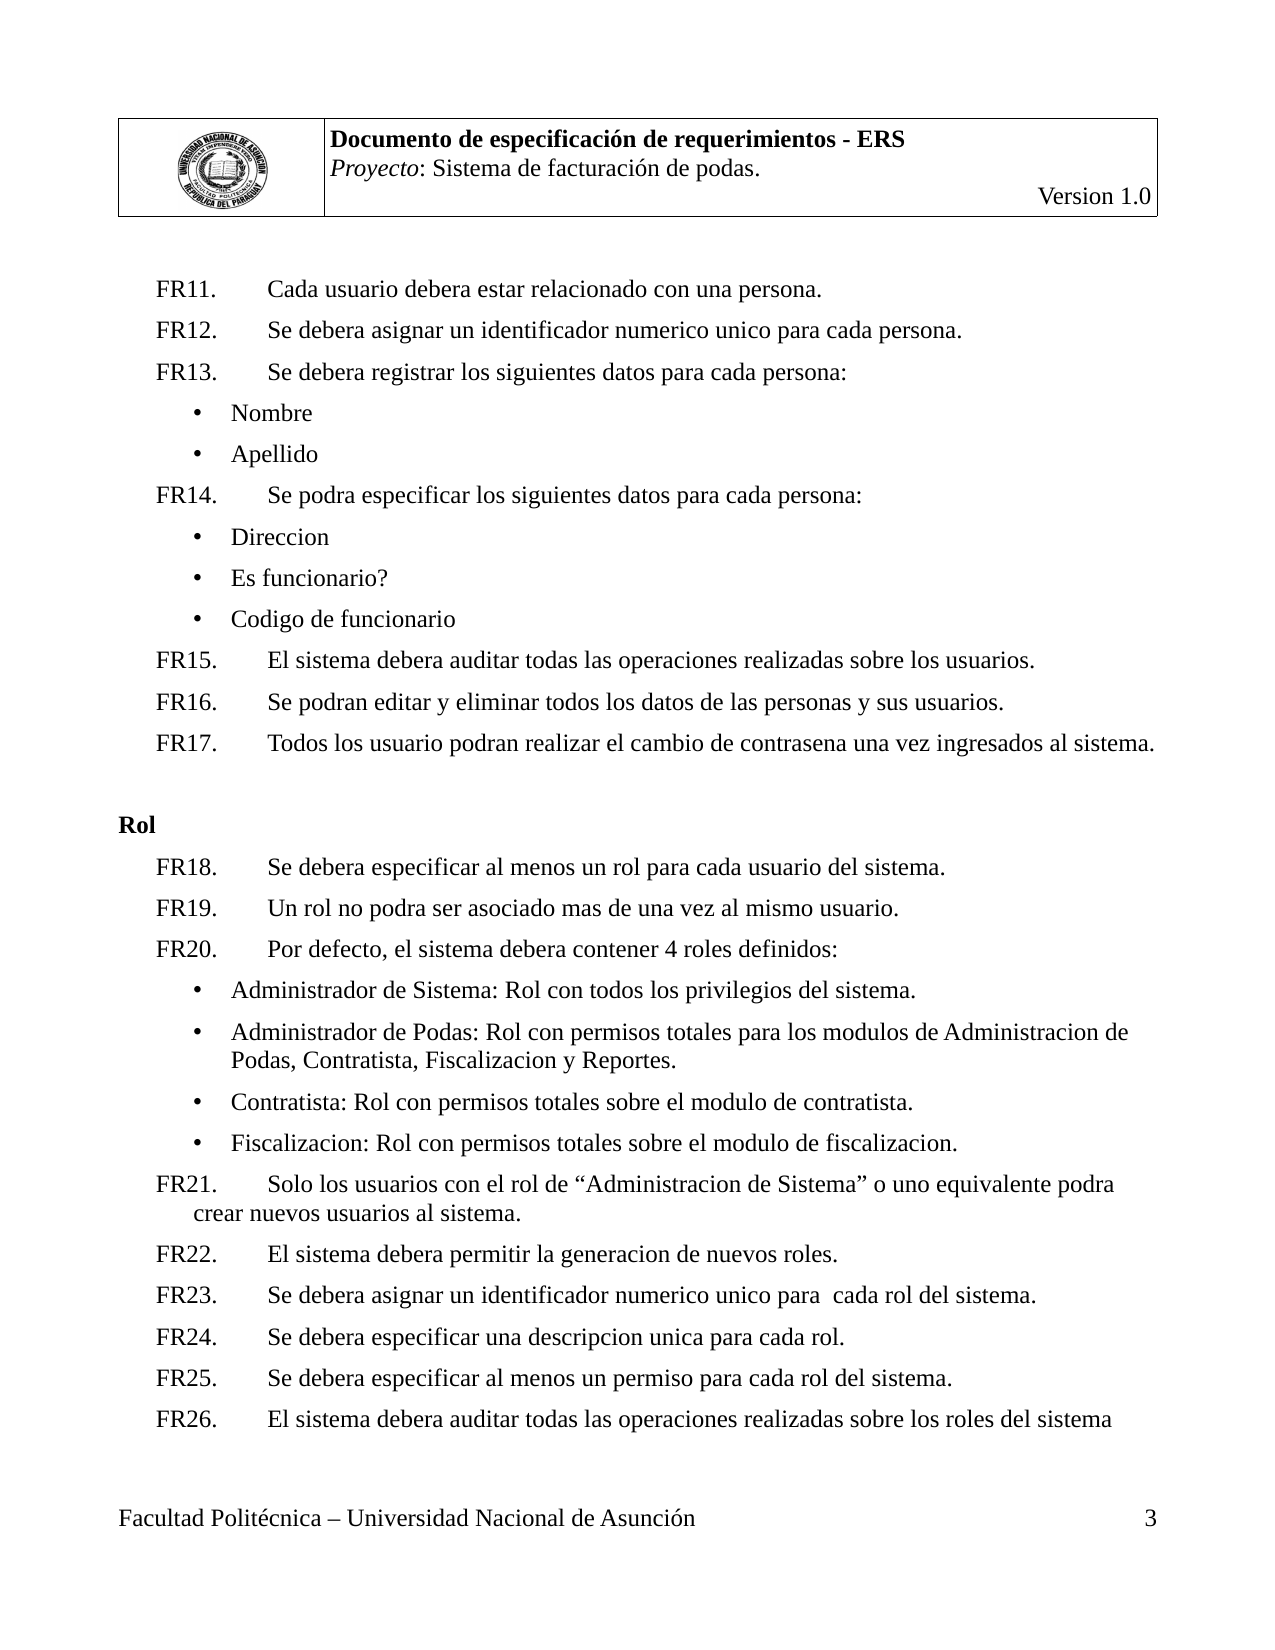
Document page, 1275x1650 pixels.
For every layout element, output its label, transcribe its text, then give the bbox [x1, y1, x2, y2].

list Todos los usuario podran realizar el cambio de contrasena una vez ingresados al sistema. [156, 728, 1157, 757]
list Cada usuario debera estar relacionado con una persona. [156, 274, 1157, 303]
list El sistema debera auditar todas las operaciones realizadas sobre los usuarios. [156, 646, 1157, 674]
list Fiscalizacion: Rol con permisos totales sobre el modulo de fiscalizacion. [193, 1128, 1157, 1157]
list Nombre [193, 398, 1157, 427]
list Se debera especificar una descripcion unica para cada rol. [156, 1322, 1157, 1351]
list Administrador de Sistema: Rol con todos los privilegios del sistema. [193, 976, 1157, 1004]
list Es funcionario? [193, 563, 1157, 592]
list Se debera especificar al menos un permiso para cada rol del sistema. [156, 1363, 1157, 1392]
list El sistema debera permitir la generacion de nuevos roles. [156, 1239, 1157, 1268]
list El sistema debera auditar todas las operaciones realizadas sobre los roles del sistema [156, 1404, 1157, 1433]
text Rol [118, 811, 1157, 839]
list Apellido [193, 439, 1157, 468]
picture [177, 130, 271, 213]
list Se debera registrar los siguientes datos para cada persona: [156, 357, 1157, 386]
list Codigo de funcionario [193, 604, 1157, 633]
list Se debera especificar al menos un rol para cada usuario del sistema. [156, 852, 1157, 881]
list Se debera asignar un identificador numerico unico para cada persona. [156, 316, 1157, 344]
list Se podra especificar los siguientes datos para cada persona: [156, 481, 1157, 509]
list Administrador de Podas: Rol con permisos totales para los modulos de Administracion de Podas, Contratista, Fiscalizacion y Reportes. [193, 1017, 1157, 1074]
list Solo los usuarios con el rol de “Administracion de Sistema” o uno equivalente podra crear nuevos usuarios al sistema. [156, 1169, 1157, 1227]
list Un rol no podra ser asociado mas de una vez al mismo usuario. [156, 893, 1157, 922]
list Direccion [193, 522, 1157, 551]
list Contratista: Rol con permisos totales sobre el modulo de contratista. [193, 1087, 1157, 1116]
list Se debera asignar un identificador numerico unico para cada rol del sistema. [156, 1281, 1157, 1309]
list Se podran editar y eliminar todos los datos de las personas y sus usuarios. [156, 687, 1157, 716]
list Por defecto, el sistema debera contener 4 roles definidos: [156, 934, 1157, 963]
